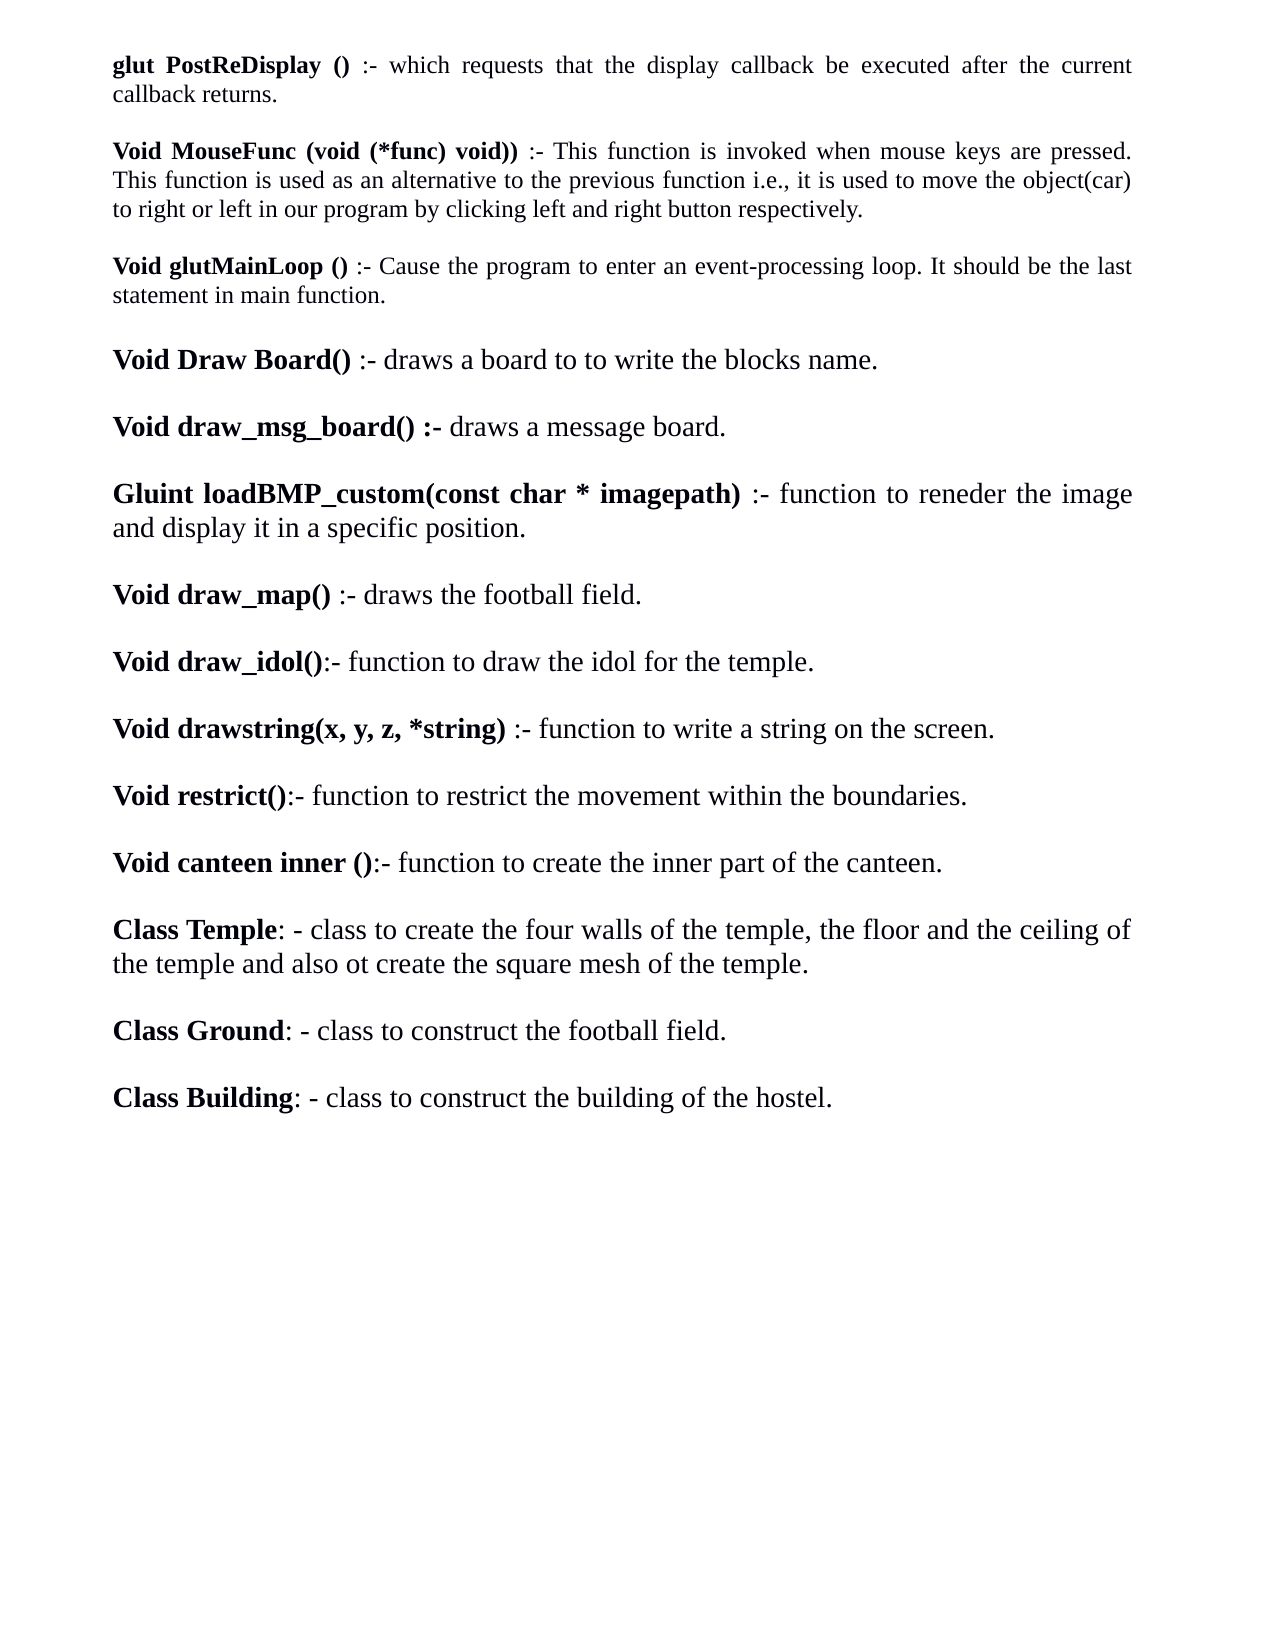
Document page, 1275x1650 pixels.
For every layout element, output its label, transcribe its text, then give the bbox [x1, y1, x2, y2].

list Void canteen inner ():- function to create the inner part of the canteen. [112, 845, 1133, 879]
list Void MouseFunc (void (*func) void)) :- This function is invoked when mouse keys are pressed. This function is used as an alternative to the previous function i.e., it is used to move the object(car) to right or left in our program by clicking left and right button respectively. [112, 136, 1133, 222]
list Void glutMainLoop () :- Cause the program to enter an event-processing loop. It should be the last statement in main function. [112, 251, 1133, 309]
list Void draw_msg_board() :- draws a message board. [112, 409, 1133, 443]
list Void drawstring(x, y, z, *string) :- function to write a string on the screen. [112, 711, 1133, 745]
list Class Temple: - class to create the four walls of the temple, the floor and the ceiling of the temple and also ot create the square mesh of the temple. [112, 912, 1133, 979]
list Void draw_idol():- function to draw the idol for the temple. [112, 644, 1133, 678]
list Class Ground: - class to construct the football field. [112, 1013, 1133, 1047]
list Void restrict():- function to restrict the movement within the boundaries. [112, 778, 1133, 812]
list glut PostReDisplay () :- which requests that the display callback be executed after the current callback returns. [112, 50, 1133, 107]
list Class Building: - class to construct the building of the hostel. [112, 1080, 1133, 1114]
list Gluint loadBMP_custom(const char * imagepath) :- function to reneder the image and display it in a specific position. [112, 476, 1133, 543]
list Void Draw Board() :- draws a board to to write the blocks name. [112, 342, 1133, 376]
list Void draw_map() :- draws the football field. [112, 577, 1133, 611]
